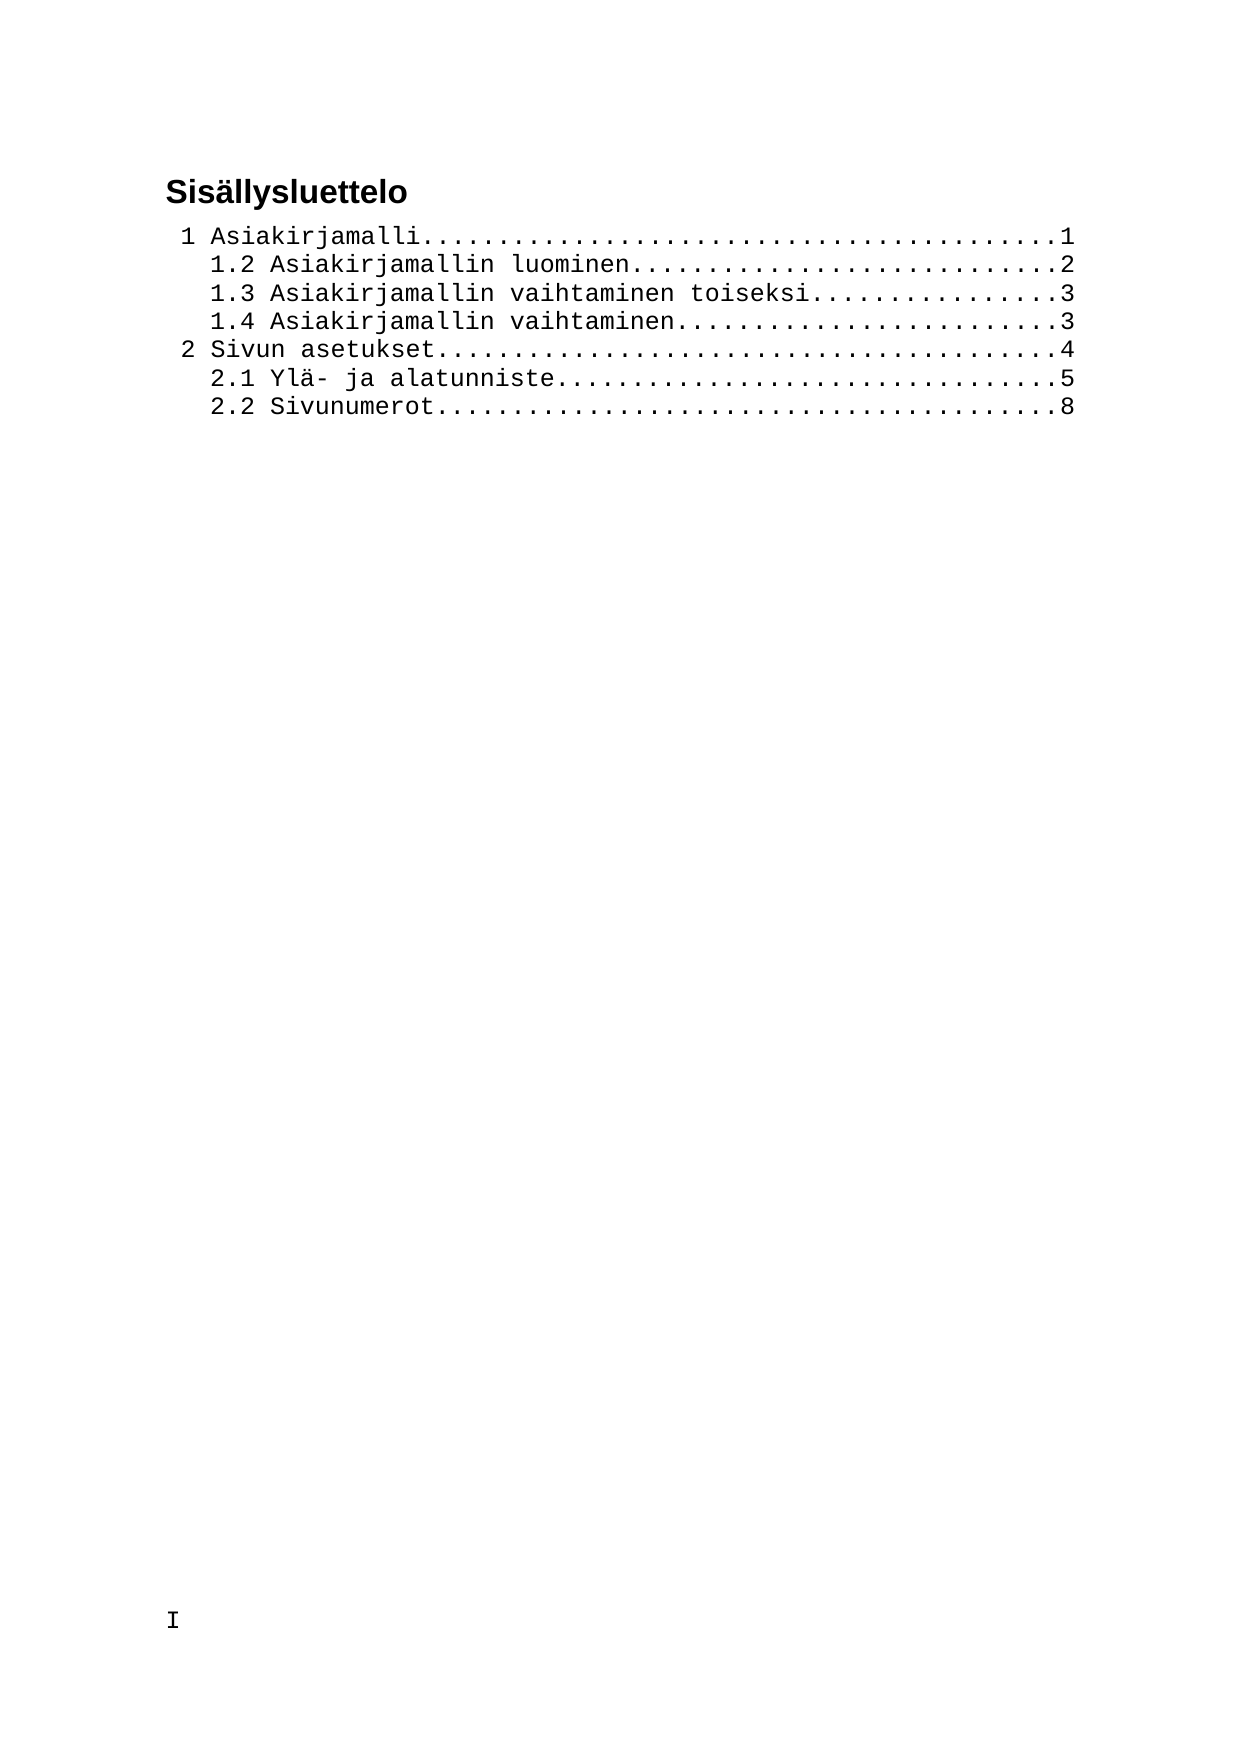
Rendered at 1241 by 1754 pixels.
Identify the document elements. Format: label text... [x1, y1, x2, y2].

text 1.4 Asiakirjamallin vaihtaminen 3 [195, 308, 1075, 337]
text 1 Asiakirjamalli 1 [165, 223, 1075, 252]
subtitle Sisällysluettelo [165, 173, 1075, 211]
text 1.3 Asiakirjamallin vaihtaminen toiseksi 3 [195, 280, 1075, 308]
text 2.1 Ylä- ja alatunniste 5 [195, 365, 1075, 393]
text 2 Sivun asetukset 4 [165, 337, 1075, 365]
text 2.2 Sivunumerot 8 [195, 393, 1075, 422]
text 1.2 Asiakirjamallin luominen 2 [195, 252, 1075, 280]
